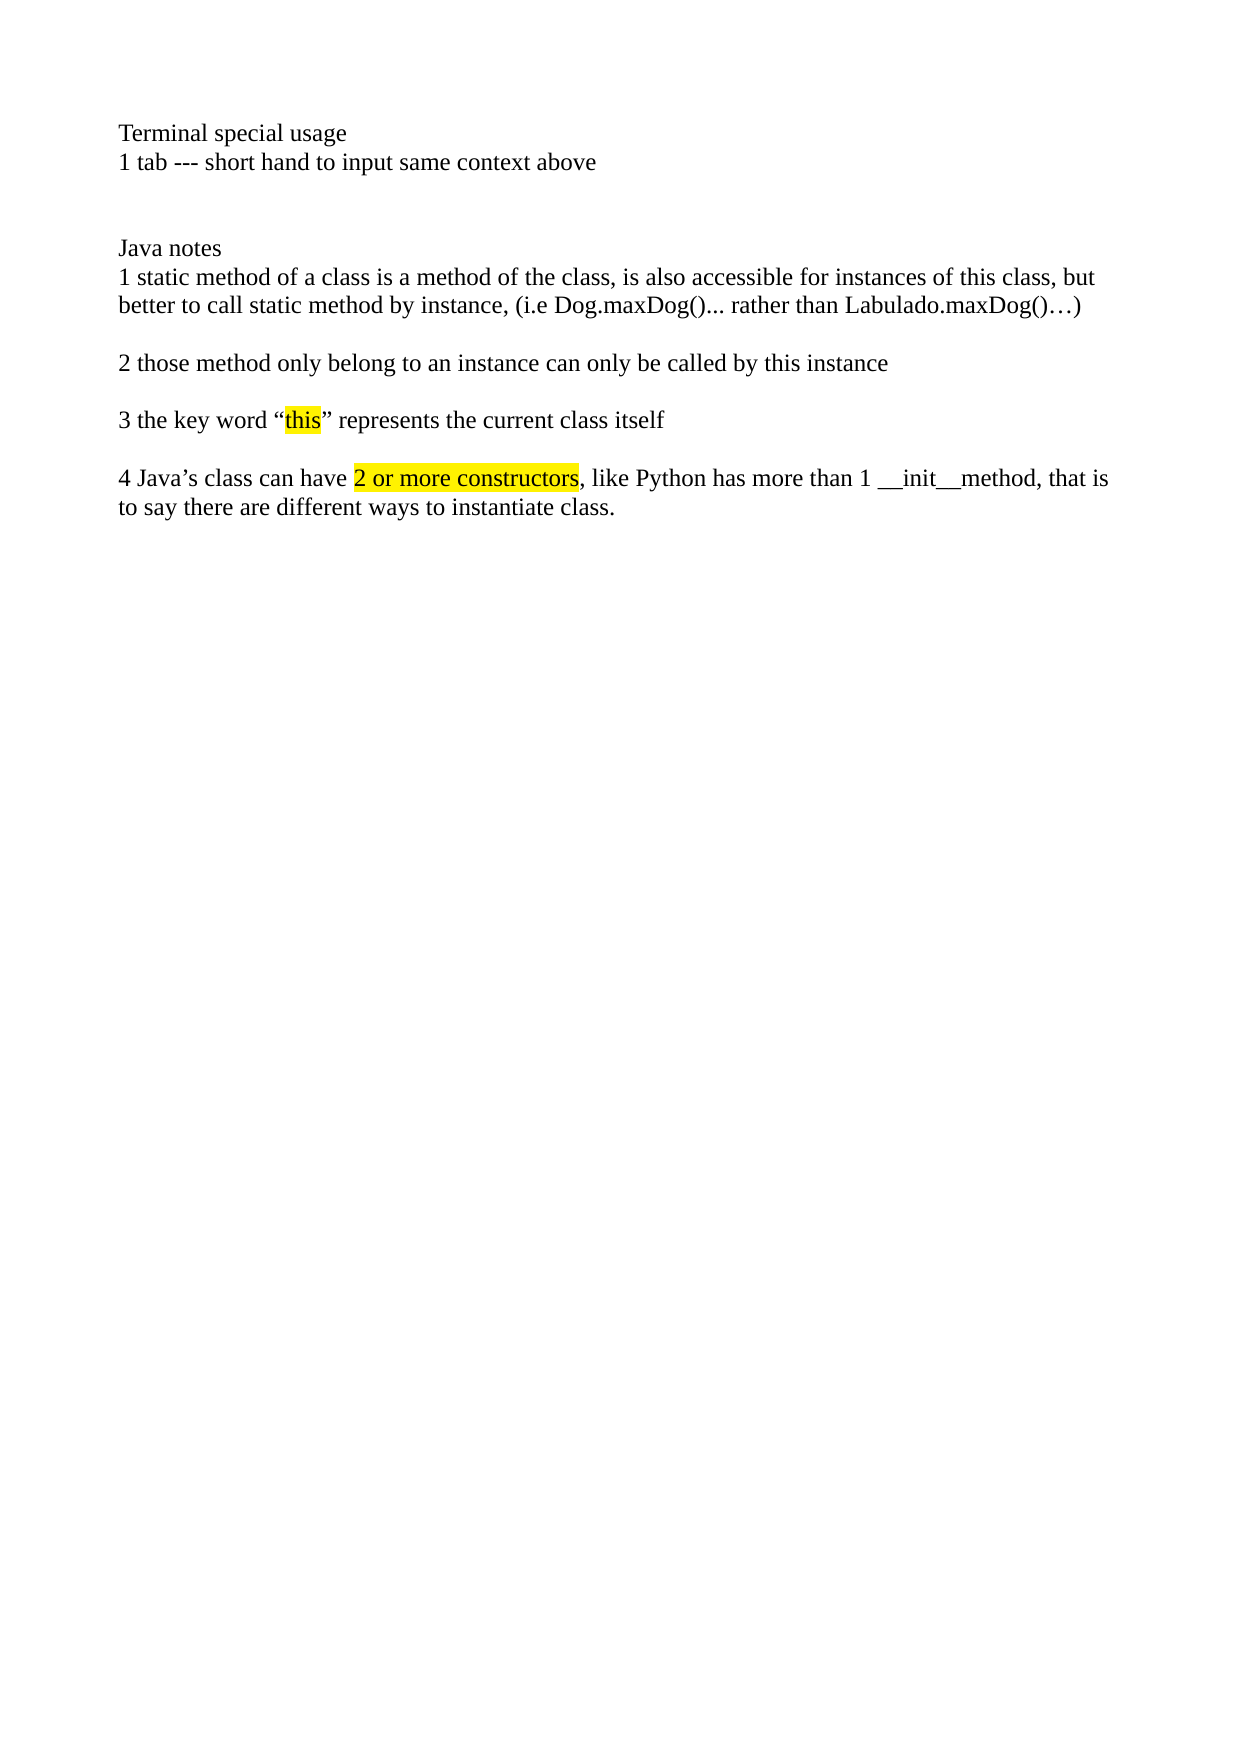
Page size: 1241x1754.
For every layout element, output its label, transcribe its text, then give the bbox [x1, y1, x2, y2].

text 2 those method only belong to an instance can only be called by this instance [118, 348, 1122, 377]
text 4 Java’s class can have 2 or more constructors, like Python has more than 1 __init__method, that is to say there are different ways to instantiate class. [118, 463, 1122, 521]
text 1 static method of a class is a method of the class, is also accessible for instances of this class, but better to call static method by instance, (i.e Dog.maxDog()... rather than Labulado.maxDog()…) [118, 262, 1122, 319]
text Java notes [118, 233, 1122, 262]
text 3 the key word “this” represents the current class itself [118, 406, 1122, 434]
text 1 tab --- short hand to input same context above [118, 147, 1122, 176]
text Terminal special usage [118, 118, 1122, 147]
